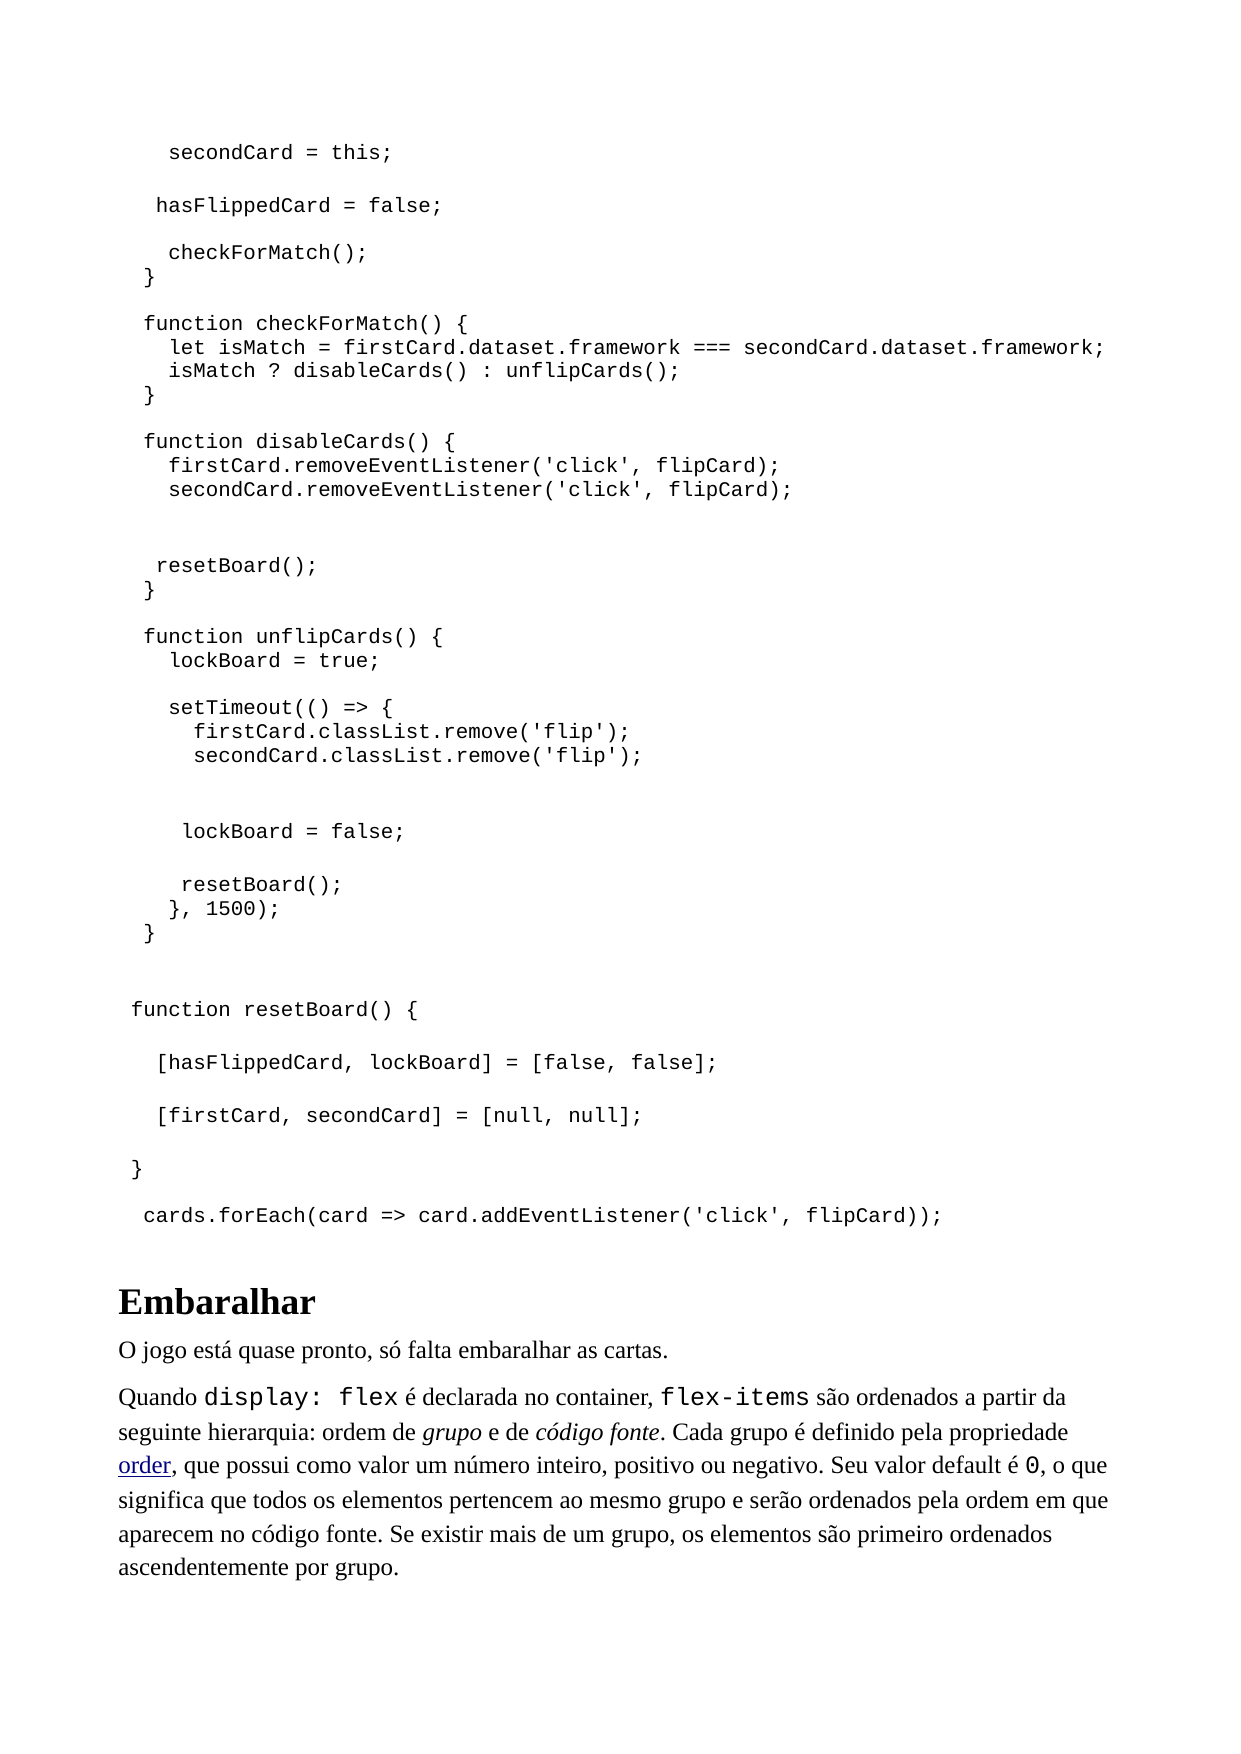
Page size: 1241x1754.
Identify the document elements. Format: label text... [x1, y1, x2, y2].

text isMatch ? disableCards() : unflipCards(); [118, 360, 1122, 384]
text lockBoard = true; [118, 650, 1122, 674]
text function disableCards() { [118, 431, 1122, 455]
text let isMatch = firstCard.dataset.framework === secondCard.dataset.framework; [118, 337, 1122, 360]
text checkForMatch(); [118, 242, 1122, 266]
text cards.forEach(card => card.addEventListener('click', flipCard)); [118, 1205, 1122, 1229]
text resetBoard(); [118, 555, 1122, 579]
text }, 1500); [118, 898, 1122, 922]
text secondCard = this; [118, 142, 1122, 165]
text O jogo está quase pronto, só falta embaralhar as cartas. [118, 1335, 1122, 1363]
text secondCard.classList.remove('flip'); [118, 744, 1122, 768]
text function unflipCards() { [118, 626, 1122, 650]
text [firstCard, secondCard] = [null, null]; [118, 1105, 1122, 1128]
text [hasFlippedCard, lockBoard] = [false, false]; [118, 1052, 1122, 1075]
text } [118, 1158, 1122, 1182]
text function checkForMatch() { [118, 313, 1122, 337]
text } [118, 579, 1122, 603]
text } [118, 266, 1122, 289]
text } [118, 922, 1122, 945]
subtitle Embaralhar [118, 1279, 1122, 1322]
text function resetBoard() { [118, 998, 1122, 1022]
text firstCard.removeEventListener('click', flipCard); [118, 455, 1122, 479]
text Quando display: flex é declarada no container, flex-items são ordenados a partir da seguinte hierarquia: ordem de grupo e de código fonte. Cada grupo é definido pela propriedade order, que possui como valor um número inteiro, positivo ou negativo. Seu valor default é 0, o que significa que todos os elementos pertencem ao mesmo grupo e serão ordenados pela ordem em que aparecem no código fonte. Se existir mais de um grupo, os elementos são primeiro ordenados ascendentemente por grupo. [118, 1382, 1122, 1580]
text firstCard.classList.remove('flip'); [118, 721, 1122, 744]
text secondCard.removeEventListener('click', flipCard); [118, 479, 1122, 502]
text resetBoard(); [118, 874, 1122, 898]
text lockBoard = false; [118, 821, 1122, 845]
text hasFlippedCard = false; [118, 195, 1122, 218]
text } [118, 384, 1122, 408]
text setTimeout(() => { [118, 697, 1122, 721]
